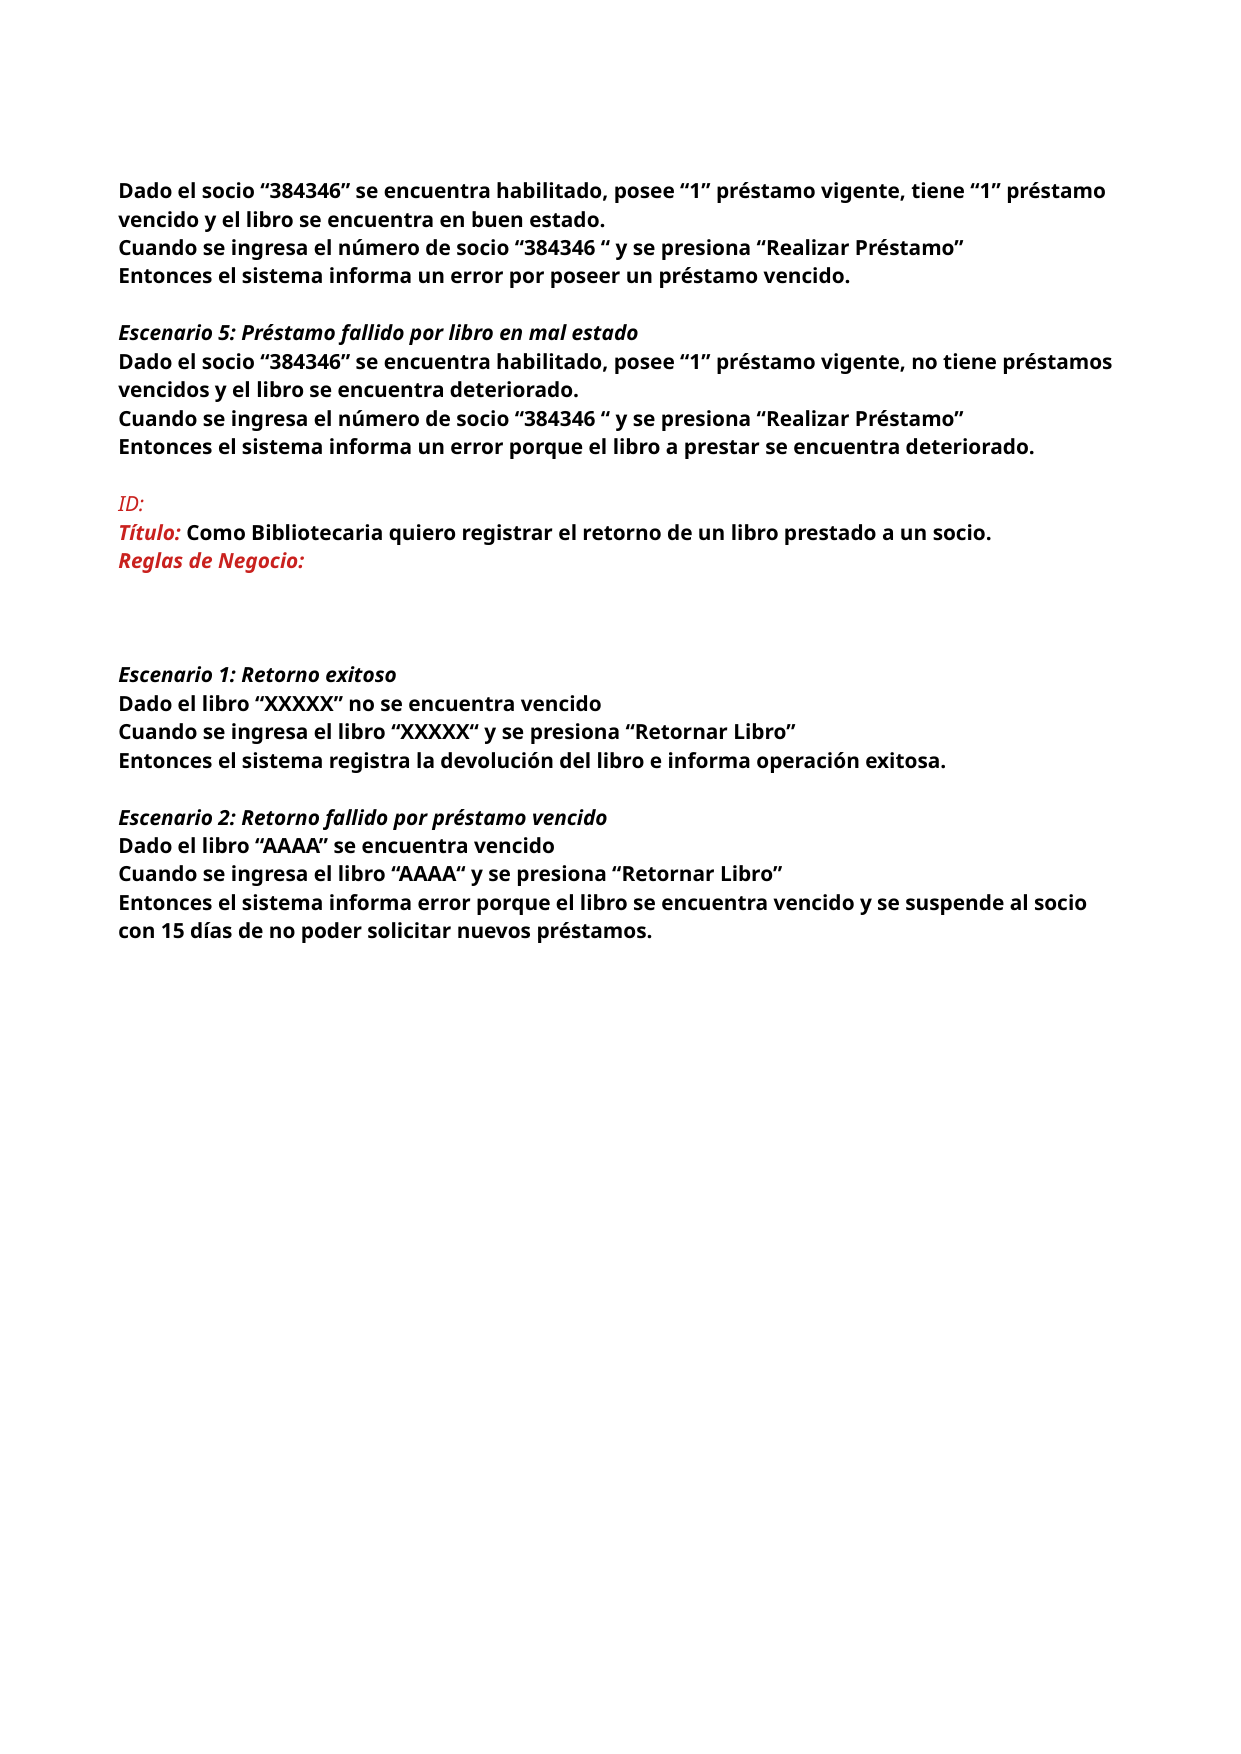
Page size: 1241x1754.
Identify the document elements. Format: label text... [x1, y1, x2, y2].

text Cuando se ingresa el libro “AAAA“ y se presiona “Retornar Libro” [118, 859, 1122, 888]
text Entonces el sistema informa un error por poseer un préstamo vencido. [118, 262, 1122, 290]
text Entonces el sistema informa error porque el libro se encuentra vencido y se suspende al socio con 15 días de no poder solicitar nuevos préstamos. [118, 888, 1122, 945]
text Escenario 1: Retorno exitoso [118, 660, 1122, 689]
text Dado el libro “AAAA” se encuentra vencido [118, 831, 1122, 859]
text ID: Retornar Libro [118, 489, 1122, 518]
text Título: Como Bibliotecaria quiero registrar el retorno de un libro prestado a un socio. [118, 518, 1122, 546]
text Dado el socio “384346” se encuentra habilitado, posee “1” préstamo vigente, tiene “1” préstamo vencido y el libro se encuentra en buen estado. [118, 176, 1122, 233]
text Dado el socio “384346” se encuentra habilitado, posee “1” préstamo vigente, no tiene préstamos vencidos y el libro se encuentra deteriorado. [118, 347, 1122, 404]
text Cuando se ingresa el número de socio “384346 “ y se presiona “Realizar Préstamo” [118, 404, 1122, 432]
text Escenario 2: Retorno fallido por préstamo vencido [118, 803, 1122, 831]
text Entonces el sistema registra la devolución del libro e informa operación exitosa. [118, 746, 1122, 774]
text Escenario 5: Préstamo fallido por libro en mal estado [118, 318, 1122, 347]
text Entonces el sistema informa un error porque el libro a prestar se encuentra deteriorado. [118, 432, 1122, 461]
text Reglas de Negocio: - [118, 546, 1122, 574]
text Cuando se ingresa el número de socio “384346 “ y se presiona “Realizar Préstamo” [118, 233, 1122, 262]
text Cuando se ingresa el libro “XXXXX“ y se presiona “Retornar Libro” [118, 717, 1122, 746]
text Dado el libro “XXXXX” no se encuentra vencido [118, 689, 1122, 717]
